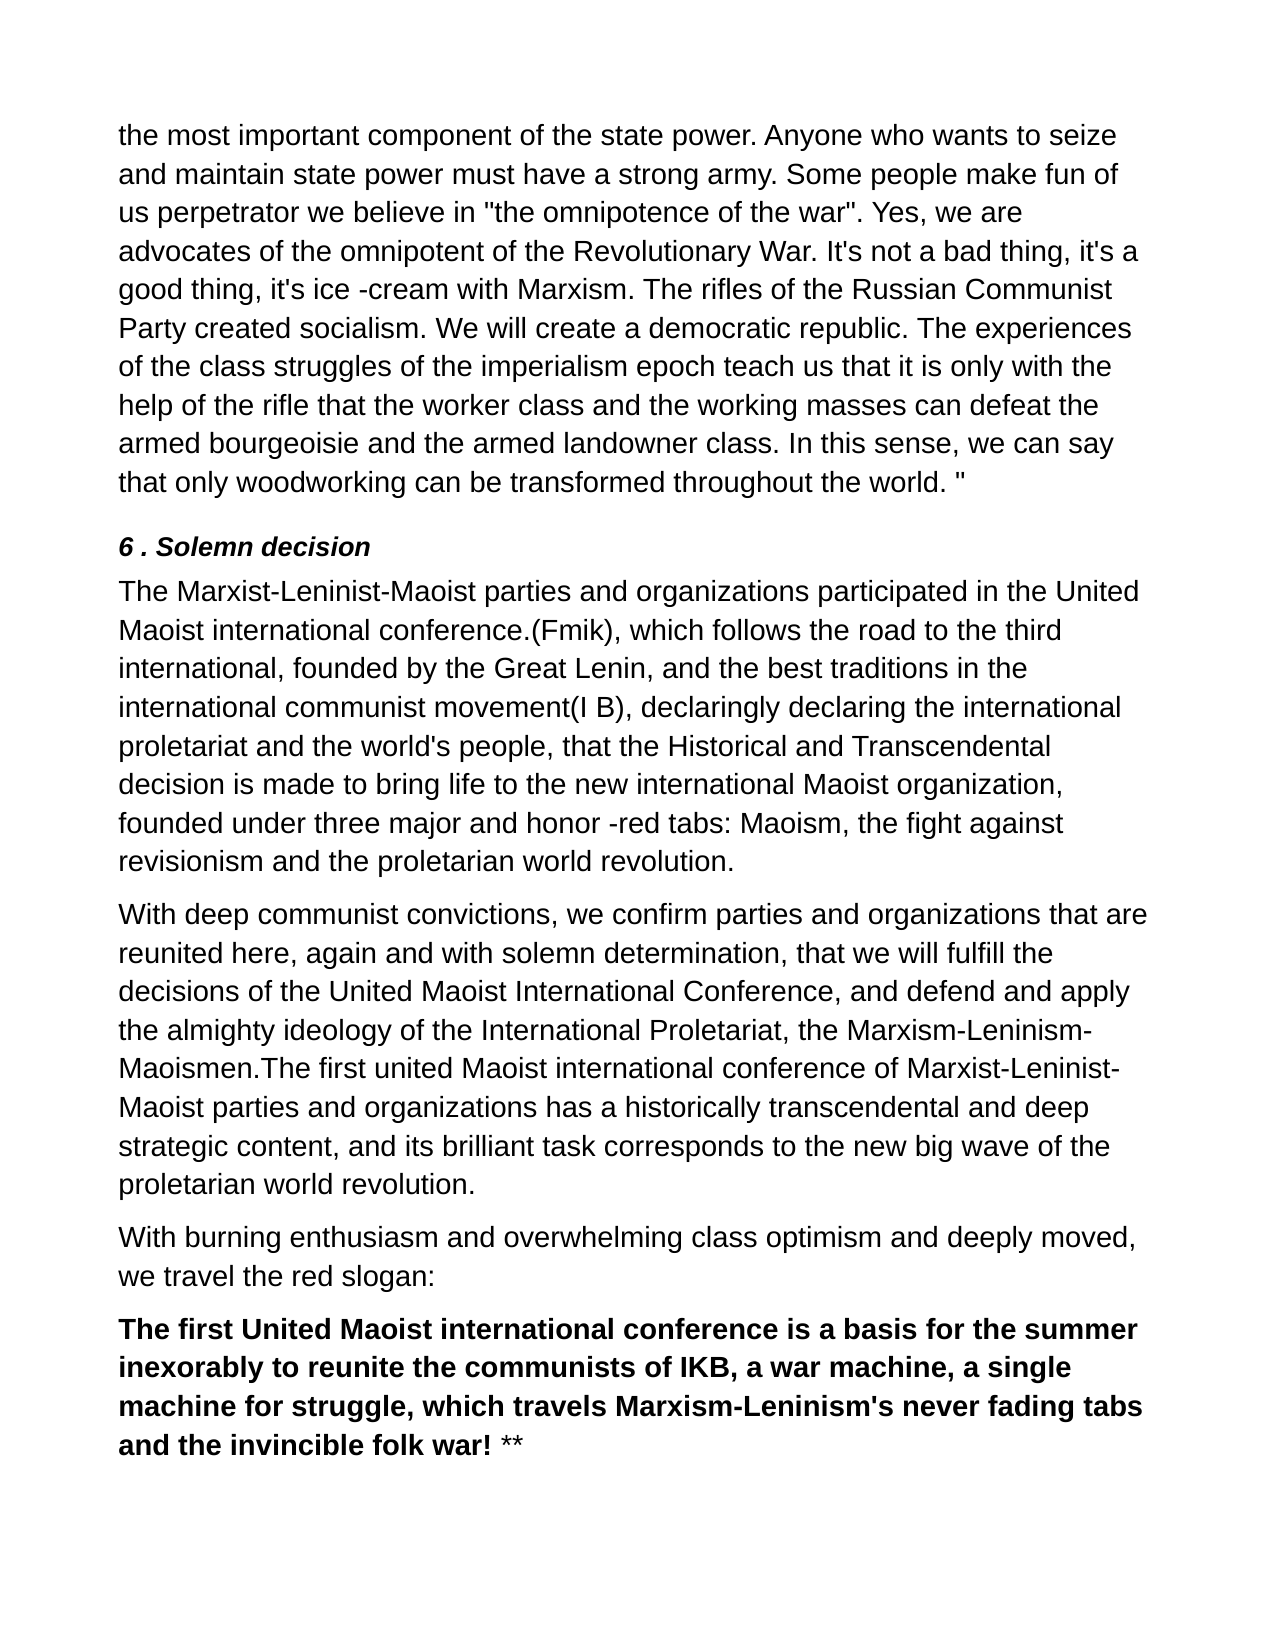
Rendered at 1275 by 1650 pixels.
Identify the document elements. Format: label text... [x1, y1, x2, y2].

text With burning enthusiasm and overwhelming class optimism and deeply moved, we travel the red slogan: [118, 1220, 1157, 1292]
text With deep communist convictions, we confirm parties and organizations that are reunited here, again and with solemn determination, that we will fulfill the decisions of the United Maoist International Conference, and defend and apply the almighty ideology of the International Proletariat, the Marxism-Leninism-Maoismen.The first united Maoist international conference of Marxist-Leninist-Maoist parties and organizations has a historically transcendental and deep strategic content, and its brilliant task corresponds to the new big wave of the proletarian world revolution. [118, 897, 1157, 1201]
text the most important component of the state power. Anyone who wants to seize and maintain state power must have a strong army. Some people make fun of us perpetrator we believe in "the omnipotence of the war". Yes, we are advocates of the omnipotent of the Revolutionary War. It's not a bad thing, it's a good thing, it's ice -cream with Marxism. The rifles of the Russian Communist Party created socialism. We will create a democratic republic. The experiences of the class struggles of the imperialism epoch teach us that it is only with the help of the rifle that the worker class and the working masses can defeat the armed bourgeoisie and the armed landowner class. In this sense, we can say that only woodworking can be transformed throughout the world. " [118, 118, 1157, 498]
text The first United Maoist international conference is a basis for the summer inexorably to reunite the communists of IKB, a war machine, a single machine for struggle, which travels Marxism-Leninism's never fading tabs and the invincible folk war! ** [118, 1312, 1157, 1461]
subtitle 6 . Solemn decision [118, 531, 1157, 562]
text The Marxist-Leninist-Maoist parties and organizations participated in the United Maoist international conference.(Fmik), which follows the road to the third international, founded by the Great Lenin, and the best traditions in the international communist movement(I B), declaringly declaring the international proletariat and the world's people, that the Historical and Transcendental decision is made to bring life to the new international Maoist organization, founded under three major and honor -red tabs: Maoism, the fight against revisionism and the proletarian world revolution. [118, 574, 1157, 878]
